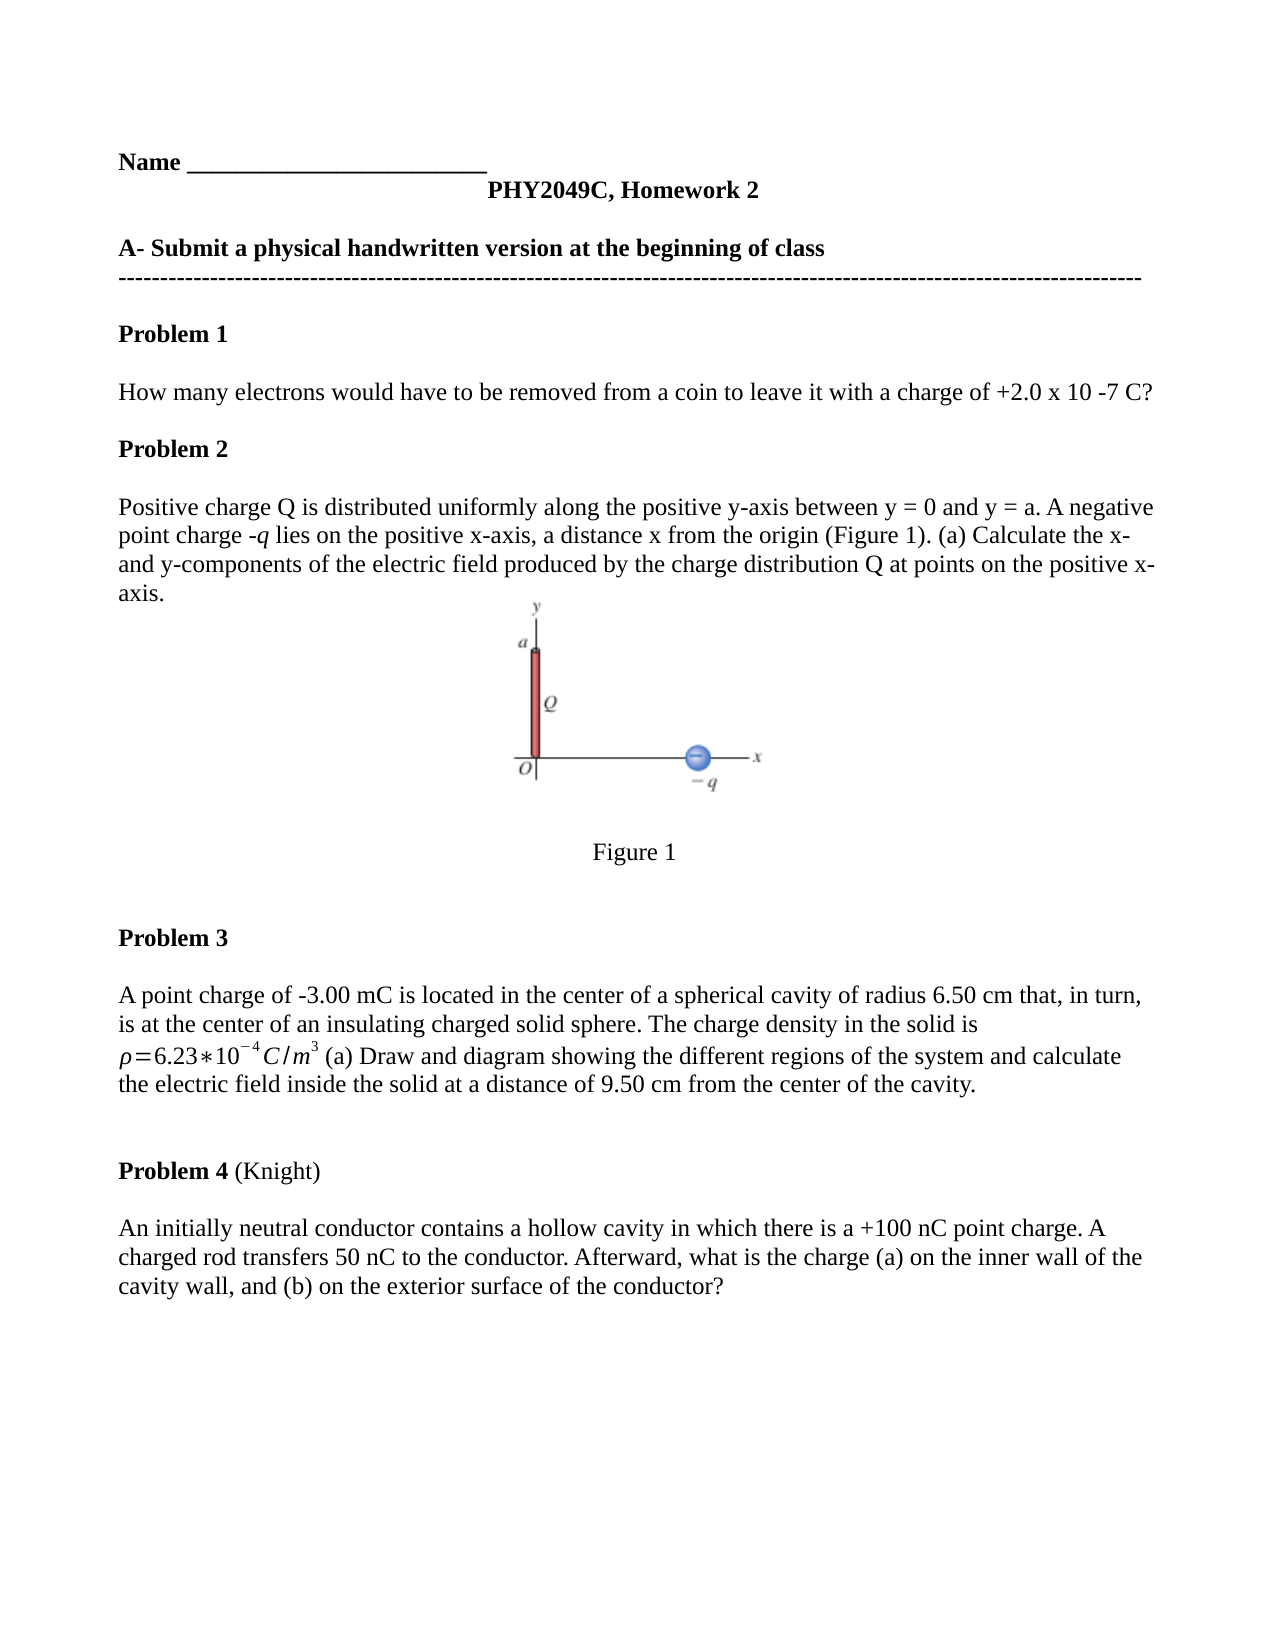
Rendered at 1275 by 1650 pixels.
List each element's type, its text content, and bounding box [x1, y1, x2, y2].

text --------------------------------------------------------------------------------------------------------------------------- [118, 262, 1157, 291]
text Name ________________________ [118, 147, 1157, 176]
text Problem 3 [118, 923, 1157, 952]
text Problem 1 [118, 319, 1157, 348]
text Positive charge Q is distributed uniformly along the positive y-axis between y = 0 and y = a. A negative point charge -q lies on the positive x-axis, a distance x from the origin (Figure 1). (a) Calculate the x- and y-components of the electric field produced by the charge distribution Q at points on the positive x-axis. [118, 492, 1157, 607]
text Problem 2 [118, 434, 1157, 463]
text Problem 4 (Knight) [118, 1156, 1157, 1184]
text How many electrons would have to be removed from a coin to leave it with a charge of +2.0 x 10 -7 C? [118, 348, 1157, 406]
text PHY2049C, Homework 2 [118, 176, 1157, 204]
text A point charge of -3.00 mC is located in the center of a spherical cavity of radius 6.50 cm that, in turn, is at the center of an insulating charged solid sphere. The charge density in the solid is (a) Draw and diagram showing the different regions of the system and calculate the electric field inside the solid at a distance of 9.50 cm from the center of the cavity. [118, 981, 1157, 1098]
text Figure 1 [118, 808, 1157, 866]
text An initially neutral conductor contains a hollow cavity in which there is a +100 nC point charge. A charged rod transfers 50 nC to the conductor. Afterward, what is the charge (a) on the inner wall of the cavity wall, and (b) on the exterior surface of the conductor? [118, 1213, 1157, 1299]
picture [495, 596, 780, 814]
text A- Submit a physical handwritten version at the beginning of class [118, 233, 1157, 262]
